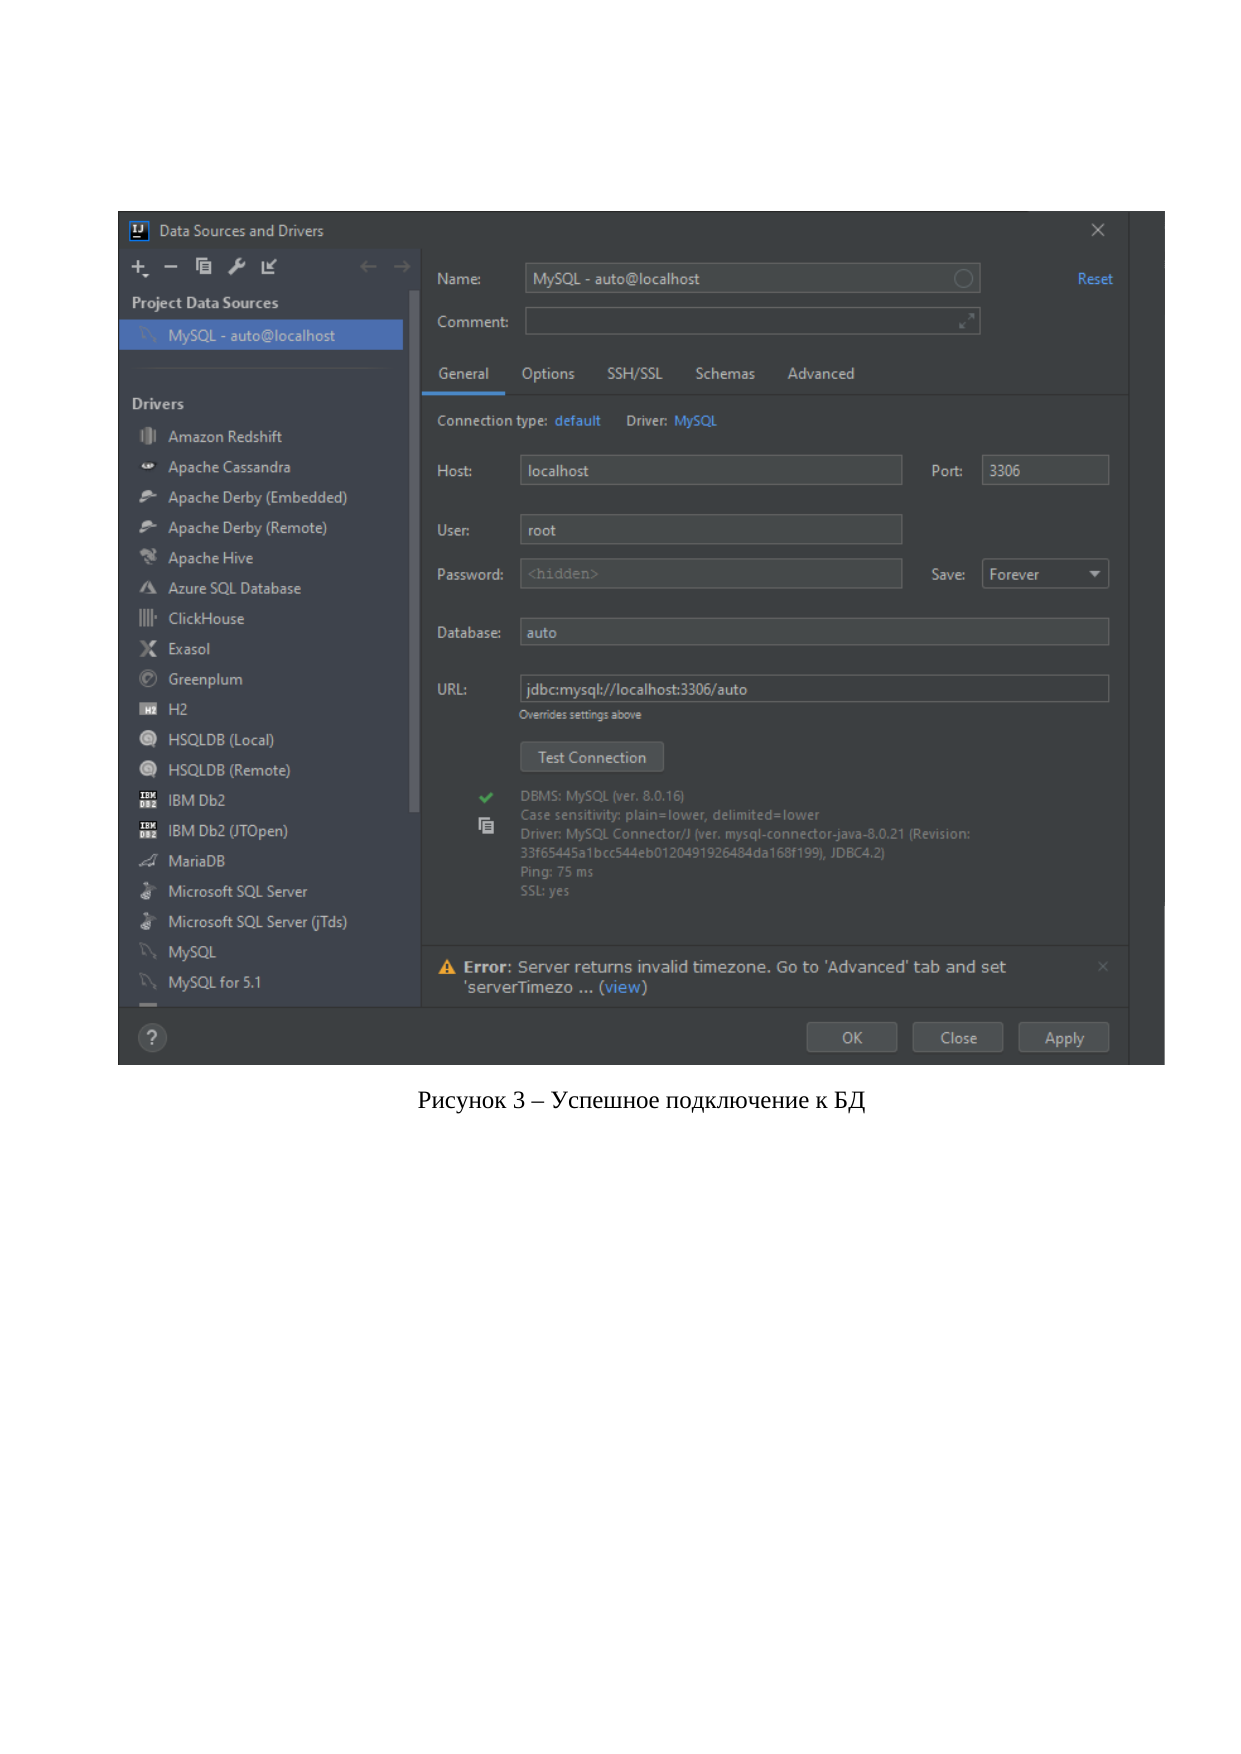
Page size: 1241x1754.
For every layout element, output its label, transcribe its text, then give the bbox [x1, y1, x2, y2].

picture [118, 211, 1165, 1065]
text Рисунок 3 – Успешное подключение к БД [118, 1065, 1164, 1114]
